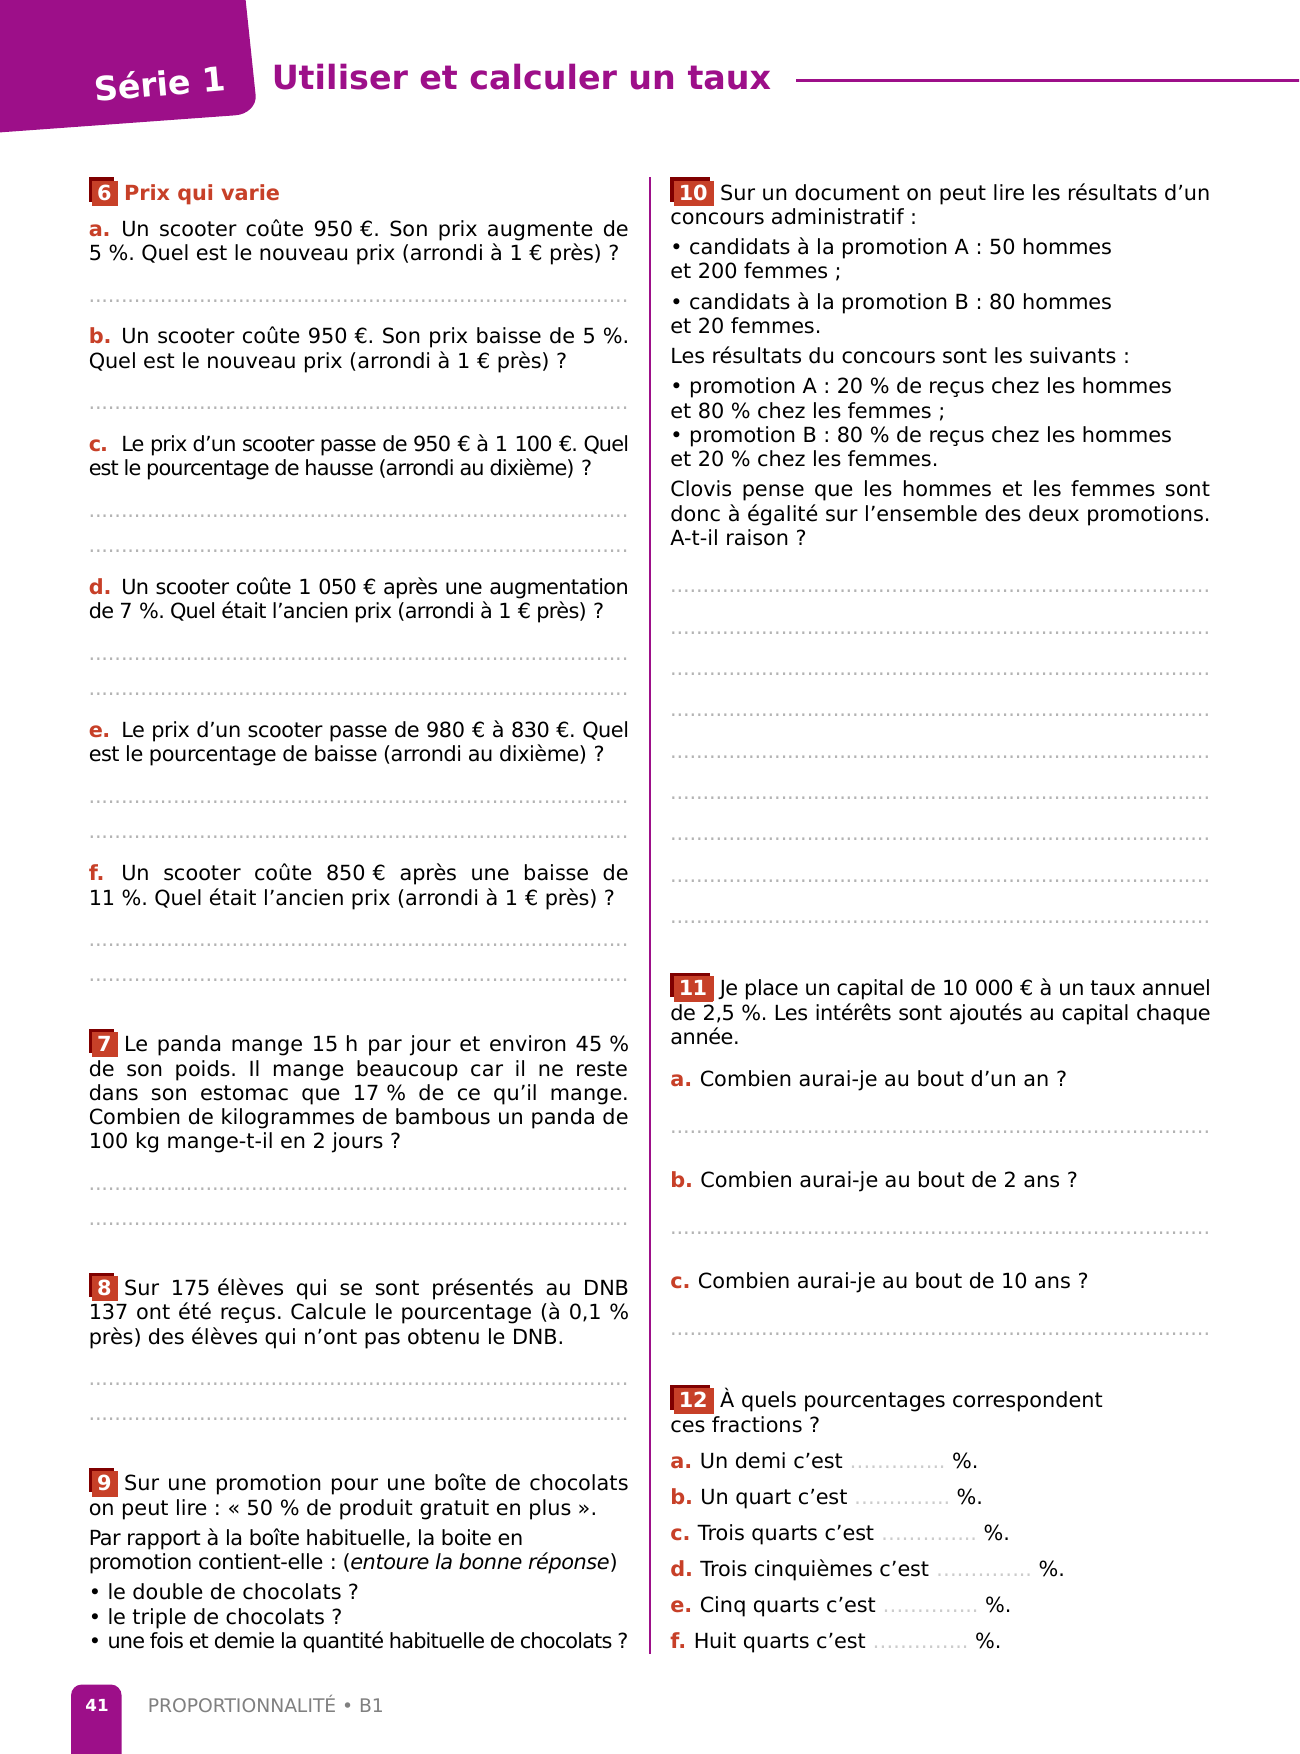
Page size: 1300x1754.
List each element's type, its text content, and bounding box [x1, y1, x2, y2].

subtitle Combien aurai-je au bout de 2 ans ? [670, 1168, 1211, 1192]
text Les résultats du concours sont les suivants : [670, 344, 1211, 369]
subtitle Un quart c’est ………….. %. [670, 1485, 1211, 1509]
text • promotion B : 80 % de reçus chez les hommes et 20 % chez les femmes. [670, 423, 1211, 472]
subtitle Sur un document on peut lire les résultats d’un concours administratif : [670, 177, 1211, 229]
subtitle Prix qui varie [114, 177, 629, 205]
subtitle Huit quarts c’est ………….. %. [670, 1629, 1211, 1653]
list Un scooter coûte 1 050 € après une augmentation de 7 %. Quel était l’ancien prix (arrondi à 1 € près) ? [88, 575, 629, 624]
subtitle Sur une promotion pour une boîte de chocolats on peut lire : « 50 % de produit gratuit en plus ». [88, 1468, 629, 1520]
text Clovis pense que les hommes et les femmes sont donc à égalité sur l’ensemble des deux promotions. A-t-il raison ? [670, 478, 1211, 550]
text • promotion A : 20 % de reçus chez les hommes et 80 % chez les femmes ; [670, 374, 1211, 423]
subtitle • le triple de chocolats ? [88, 1605, 629, 1629]
subtitle Un demi c’est ………….. %. [670, 1449, 1211, 1473]
text Par rapport à la boîte habituelle, la boite en promotion contient-elle : (entoure la bonne réponse) [88, 1526, 629, 1574]
list Un scooter coûte 950 €. Son prix baisse de 5 %. Quel est le nouveau prix (arrondi à 1 € près) ? [88, 325, 629, 373]
text • candidats à la promotion B : 80 hommes et 20 femmes. [670, 290, 1211, 338]
subtitle Combien aurai-je au bout de 10 ans ? [670, 1269, 1211, 1293]
list Un scooter coûte 850 € après une baisse de 11 %. Quel était l’ancien prix (arrondi à 1 € près) ? [88, 861, 629, 910]
list Le prix d’un scooter passe de 950 € à 1 100 €. Quel est le pourcentage de hausse (arrondi au dixième) ? [88, 432, 629, 481]
list À quels pourcentages correspondent ces fractions ? [670, 1385, 1211, 1437]
text • candidats à la promotion A : 50 hommes et 200 femmes ; [670, 235, 1211, 284]
subtitle Sur 175 élèves qui se sont présentés au DNB 137 ont été reçus. Calcule le pourcentage (à 0,1 % près) des élèves qui n’ont pas obtenu le DNB. [88, 1272, 629, 1349]
list Un scooter coûte 950 €. Son prix augmente de 5 %. Quel est le nouveau prix (arrondi à 1 € près) ? [88, 217, 629, 266]
subtitle Cinq quarts c’est ………….. %. [670, 1593, 1211, 1617]
subtitle Je place un capital de 10 000 € à un taux annuel de 2,5 %. Les intérêts sont ajoutés au capital chaque année. [670, 973, 1211, 1049]
subtitle Trois cinquièmes c’est ………….. %. [670, 1557, 1211, 1581]
subtitle Combien aurai-je au bout d’un an ? [670, 1067, 1211, 1091]
subtitle Trois quarts c’est ………….. %. [670, 1521, 1211, 1545]
subtitle • une fois et demie la quantité habituelle de chocolats ? [88, 1629, 629, 1653]
subtitle • le double de chocolats ? [88, 1581, 629, 1605]
subtitle Le panda mange 15 h par jour et environ 45 % de son poids. Il mange beaucoup car il ne reste dans son estomac que 17 % de ce qu’il mange. Combien de kilogrammes de bambous un panda de 100 kg mange-t-il en 2 jours ? [88, 1029, 629, 1154]
list Le prix d’un scooter passe de 980 € à 830 €. Quel est le pourcentage de baisse (arrondi au dixième) ? [88, 718, 629, 767]
